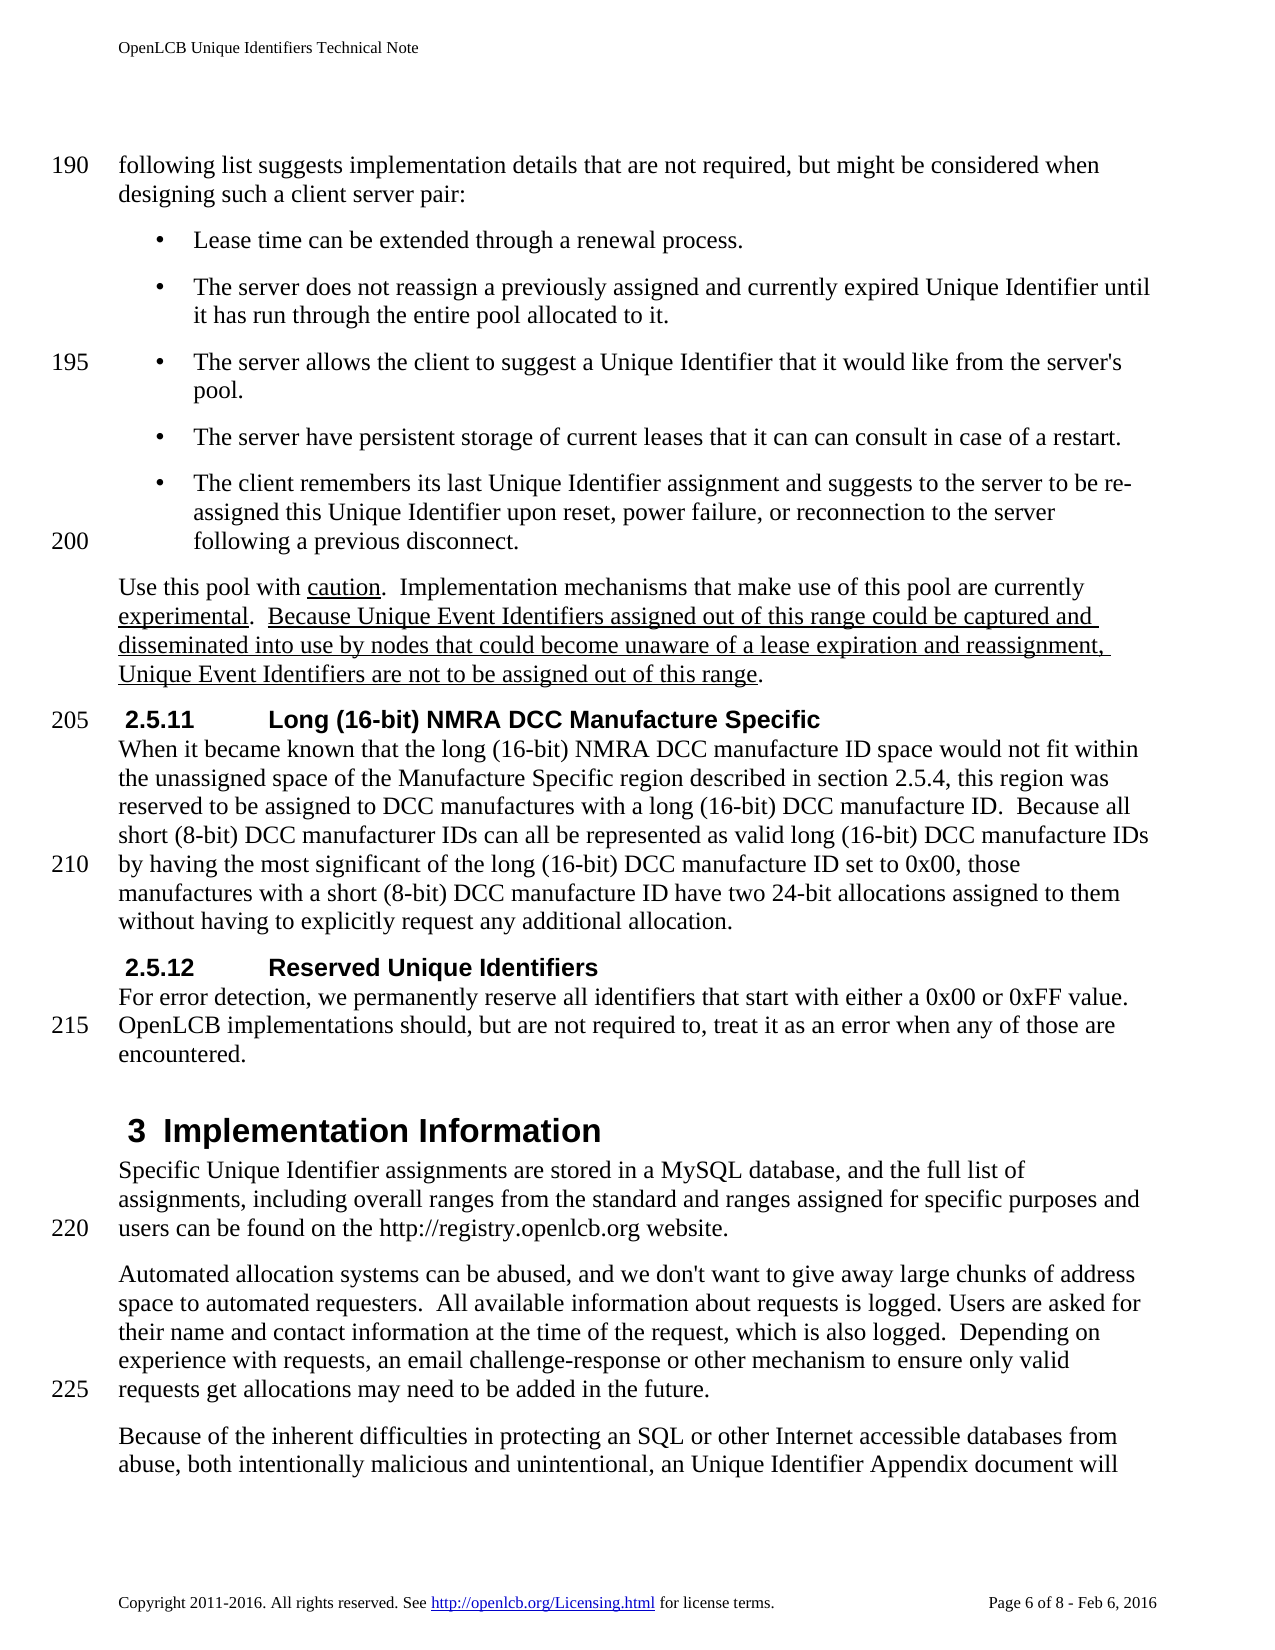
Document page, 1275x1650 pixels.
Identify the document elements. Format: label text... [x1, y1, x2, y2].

text Use this pool with caution. Implementation mechanisms that make use of this pool are currently experimental. Because Unique Event Identifiers assigned out of this range could be captured and disseminated into use by nodes that could become unaware of a lease expiration and reassignment, Unique Event Identifiers are not to be assigned out of this range. [118, 572, 1157, 687]
text following list suggests implementation details that are not required, but might be considered when designing such a client server pair: [118, 150, 1157, 207]
list The server have persistent storage of current leases that it can can consult in case of a restart. [156, 422, 1157, 451]
text Specific Unique Identifier assignments are stored in a MySQL database, and the full list of assignments, including overall ranges from the standard and ranges assigned for specific purposes and users can be found on the http://registry.openlcb.org website. [118, 1155, 1157, 1242]
list The server does not reassign a previously assigned and currently expired Unique Identifier until it has run through the entire pool allocated to it. [156, 272, 1157, 329]
list Lease time can be extended through a renewal process. [156, 225, 1157, 254]
subtitle Long (16-bit) NMRA DCC Manufacture Specific [118, 705, 1157, 734]
subtitle Reserved Unique Identifiers [118, 953, 1157, 982]
list The client remembers its last Unique Identifier assignment and suggests to the server to be re-assigned this Unique Identifier upon reset, power failure, or reconnection to the server following a previous disconnect. [156, 468, 1157, 555]
text When it became known that the long (16-bit) NMRA DCC manufacture ID space would not fit within the unassigned space of the Manufacture Specific region described in section 2.5.4, this region was reserved to be assigned to DCC manufactures with a long (16-bit) DCC manufacture ID. Because all short (8-bit) DCC manufacturer IDs can all be represented as valid long (16-bit) DCC manufacture IDs by having the most significant of the long (16-bit) DCC manufacture ID set to 0x00, those manufactures with a short (8-bit) DCC manufacture ID have two 24-bit allocations assigned to them without having to explicitly request any additional allocation. [118, 734, 1157, 935]
list The server allows the client to suggest a Unique Identifier that it would like from the server's pool. [156, 347, 1157, 404]
text Automated allocation systems can be abused, and we don't want to give away large chunks of address space to automated requesters. All available information about requests is logged. Users are asked for their name and contact information at the time of the request, which is also logged. Depending on experience with requests, an email challenge-response or other mechanism to ensure only valid requests get allocations may need to be added in the future. [118, 1259, 1157, 1403]
subtitle Implementation Information [118, 1111, 1157, 1149]
text For error detection, we permanently reserve all identifiers that start with either a 0x00 or 0xFF value. OpenLCB implementations should, but are not required to, treat it as an error when any of those are encountered. [118, 982, 1157, 1068]
text Because of the inherent difficulties in protecting an SQL or other Internet accessible databases from abuse, both intentionally malicious and unintentional, an Unique Identifier Appendix document will [118, 1421, 1157, 1478]
